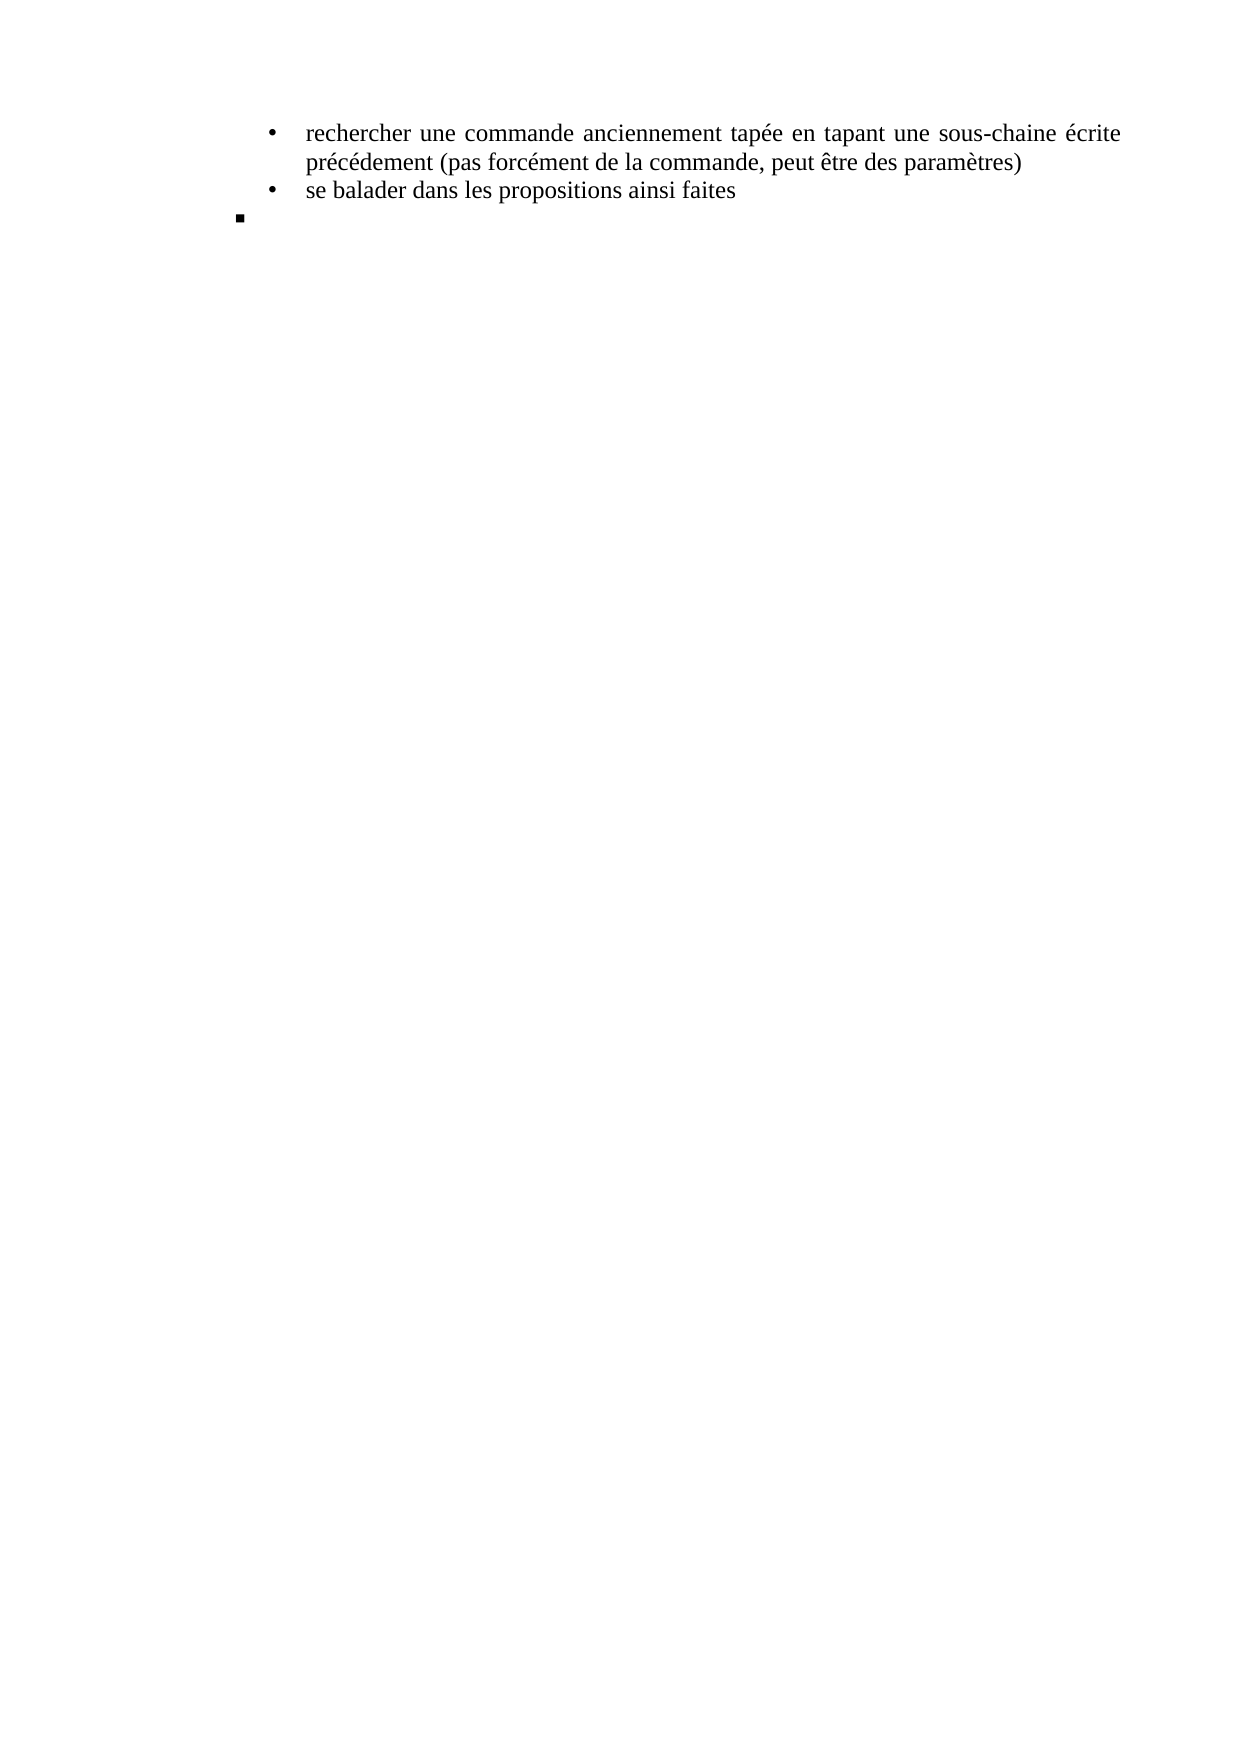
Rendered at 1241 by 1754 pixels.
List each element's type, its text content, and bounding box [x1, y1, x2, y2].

list se balader dans les propositions ainsi faites [268, 176, 1122, 204]
list rechercher une commande anciennement tapée en tapant une sous-chaine écrite précédement (pas forcément de la commande, peut être des paramètres) [268, 118, 1122, 176]
